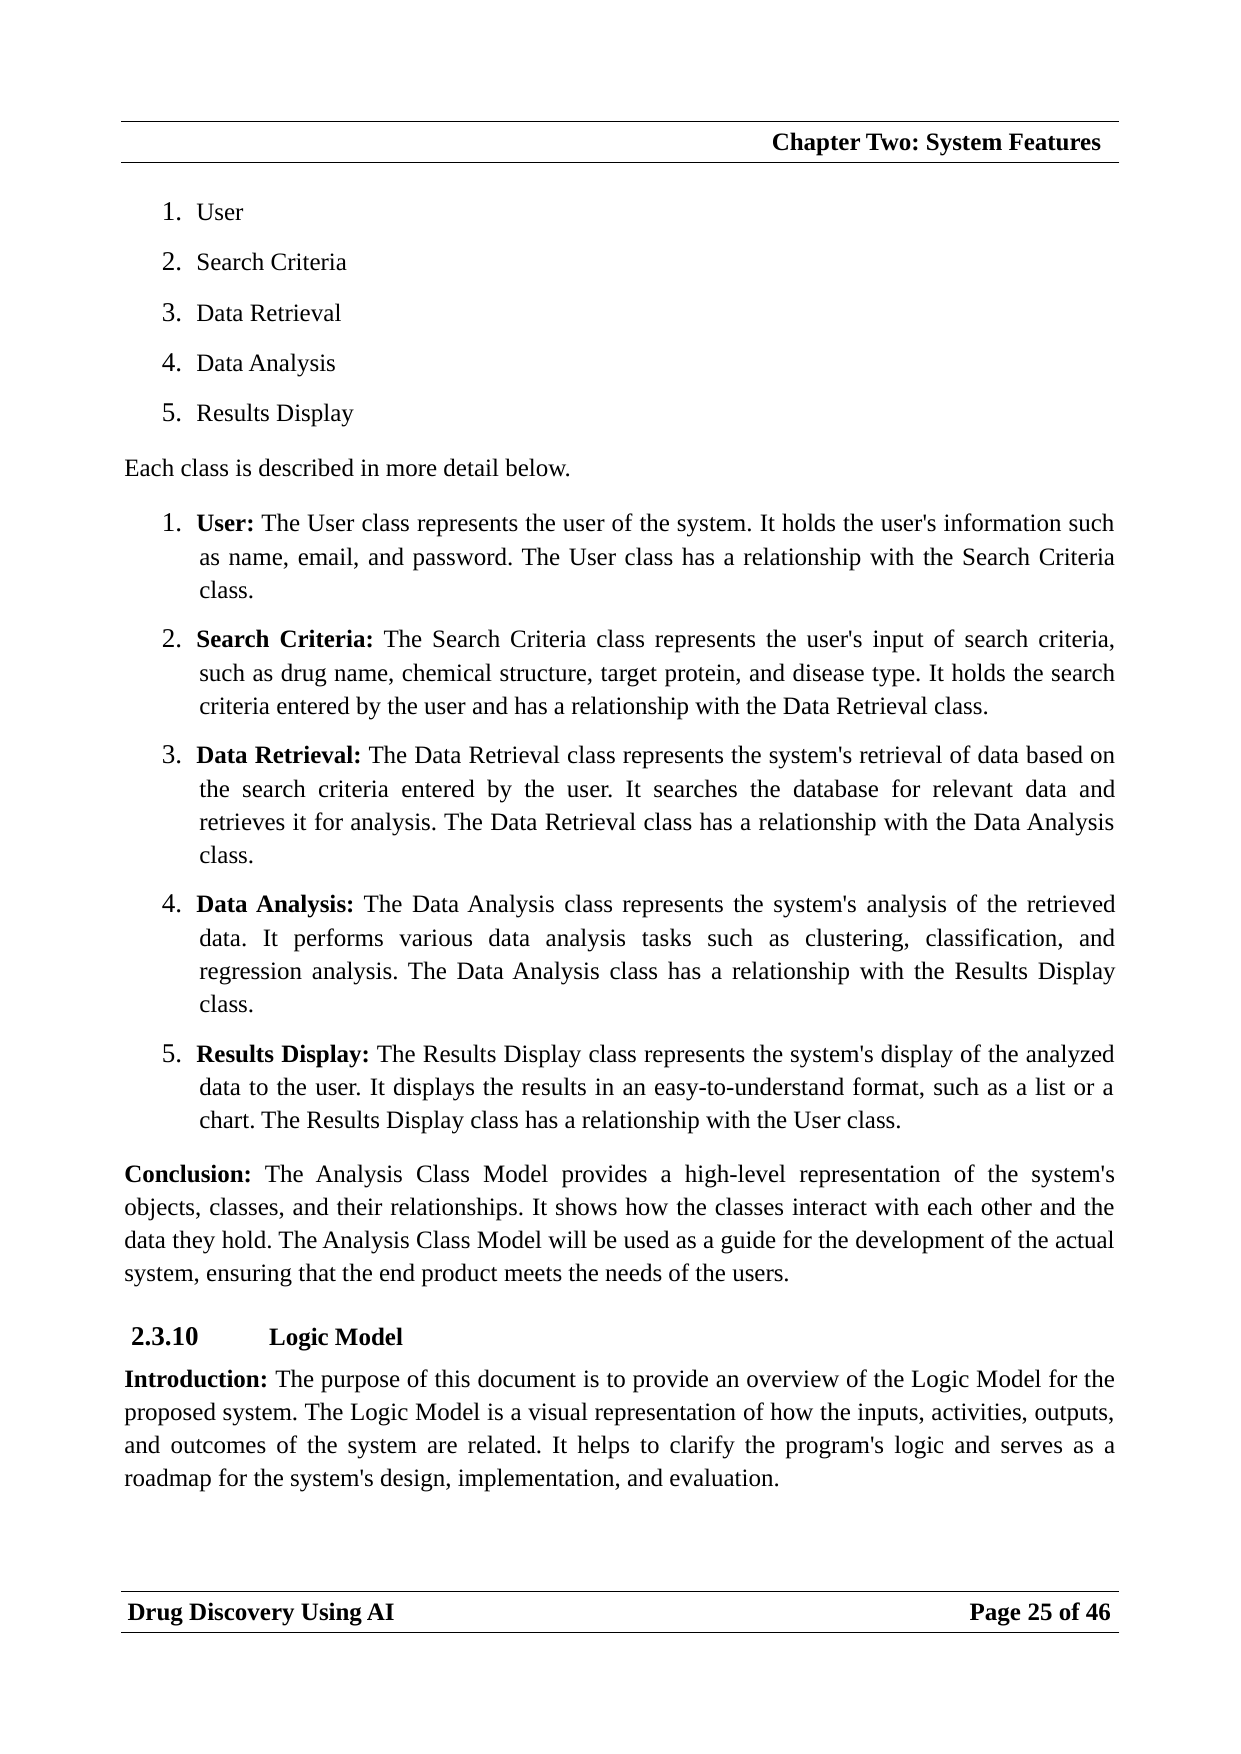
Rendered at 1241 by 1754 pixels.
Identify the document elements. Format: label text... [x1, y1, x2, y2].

list Data Retrieval: The Data Retrieval class represents the system's retrieval of data based on the search criteria entered by the user. It searches the database for relevant data and retrieves it for analysis. The Data Retrieval class has a relationship with the Data Analysis class. [159, 736, 1119, 869]
list User [159, 192, 1119, 226]
text Each class is described in more detail below. [121, 450, 1119, 484]
list Results Display: The Results Display class represents the system's display of the analyzed data to the user. It displays the results in an easy-to-understand format, such as a list or a chart. The Results Display class has a relationship with the User class. [159, 1034, 1119, 1137]
text Conclusion: The Analysis Class Model provides a high-level representation of the system's objects, classes, and their relationships. It shows how the classes interact with each other and the data they hold. The Analysis Class Model will be used as a guide for the development of the actual system, ensuring that the end product meets the needs of the users. [121, 1156, 1119, 1287]
list Results Display [159, 393, 1119, 431]
list User: The User class represents the user of the system. It holds the user's information such as name, email, and password. The User class has a relationship with the Search Criteria class. [159, 503, 1119, 604]
text Introduction: The purpose of this document is to provide an overview of the Logic Model for the proposed system. The Logic Model is a visual representation of how the inputs, activities, outputs, and outcomes of the system are related. It helps to clarify the program's logic and serves as a roadmap for the system's design, implementation, and evaluation. [121, 1361, 1119, 1494]
list Data Analysis: The Data Analysis class represents the system's analysis of the retrieved data. It performs various data analysis tasks such as clustering, classification, and regression analysis. The Data Analysis class has a relationship with the Results Display class. [159, 884, 1119, 1018]
list Search Criteria: The Search Criteria class represents the user's input of search criteria, such as drug name, chemical structure, target protein, and disease type. It holds the search criteria entered by the user and has a relationship with the Data Retrieval class. [159, 619, 1119, 720]
subtitle Logic Model [121, 1317, 1119, 1351]
list Data Retrieval [159, 293, 1119, 327]
list Search Criteria [159, 242, 1119, 277]
list Data Analysis [159, 343, 1119, 377]
